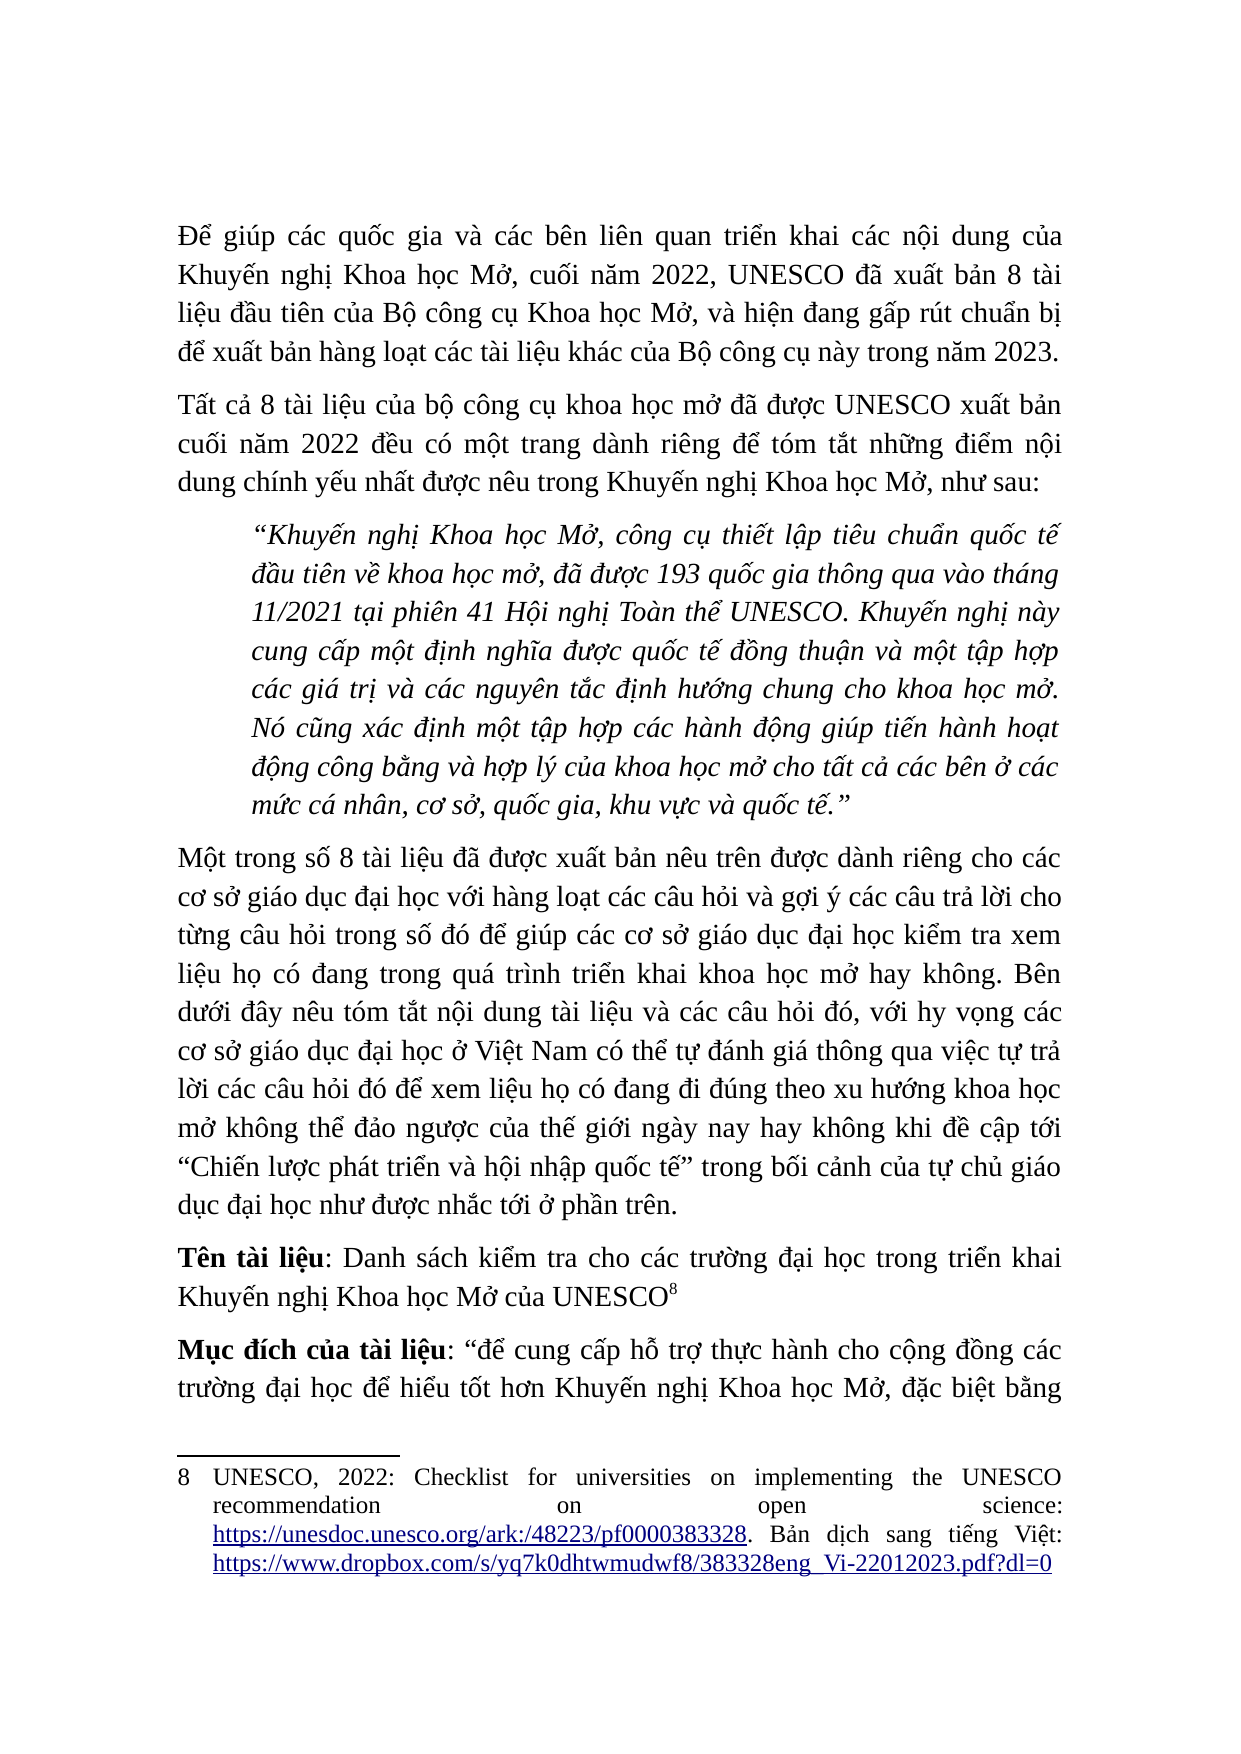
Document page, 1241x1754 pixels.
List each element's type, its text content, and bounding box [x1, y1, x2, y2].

text “Khuyến nghị Khoa học Mở, công cụ thiết lập tiêu chuẩn quốc tế đầu tiên về khoa học mở, đã được 193 quốc gia thông qua vào tháng 11/2021 tại phiên 41 Hội nghị Toàn thể UNESCO. Khuyến nghị này cung cấp một định nghĩa được quốc tế đồng thuận và một tập hợp các giá trị và các nguyên tắc định hướng chung cho khoa học mở. Nó cũng xác định một tập hợp các hành động giúp tiến hành hoạt động công bằng và hợp lý của khoa học mở cho tất cả các bên ở các mức cá nhân, cơ sở, quốc gia, khu vực và quốc tế.” [251, 517, 1063, 821]
text Tất cả 8 tài liệu của bộ công cụ khoa học mở đã được UNESCO xuất bản cuối năm 2022 đều có một trang dành riêng để tóm tắt những điểm nội dung chính yếu nhất được nêu trong Khuyến nghị Khoa học Mở, như sau: [177, 387, 1063, 498]
text Một trong số 8 tài liệu đã được xuất bản nêu trên được dành riêng cho các cơ sở giáo dục đại học với hàng loạt các câu hỏi và gợi ý các câu trả lời cho từng câu hỏi trong số đó để giúp các cơ sở giáo dục đại học kiểm tra xem liệu họ có đang trong quá trình triển khai khoa học mở hay không. Bên dưới đây nêu tóm tắt nội dung tài liệu và các câu hỏi đó, với hy vọng các cơ sở giáo dục đại học ở Việt Nam có thể tự đánh giá thông qua việc tự trả lời các câu hỏi đó để xem liệu họ có đang đi đúng theo xu hướng khoa học mở không thể đảo ngược của thế giới ngày nay hay không khi đề cập tới “Chiến lược phát triển và hội nhập quốc tế” trong bối cảnh của tự chủ giáo dục đại học như được nhắc tới ở phần trên. [177, 840, 1063, 1221]
text Để giúp các quốc gia và các bên liên quan triển khai các nội dung của Khuyến nghị Khoa học Mở, cuối năm 2022, UNESCO đã xuất bản 8 tài liệu đầu tiên của Bộ công cụ Khoa học Mở, và hiện đang gấp rút chuẩn bị để xuất bản hàng loạt các tài liệu khác của Bộ công cụ này trong năm 2023. [177, 218, 1063, 368]
text Tên tài liệu: Danh sách kiểm tra cho các trường đại học trong triển khai Khuyến nghị Khoa học Mở của UNESCO [177, 1240, 1063, 1312]
text UNESCO, 2022: Checklist for universities on implementing the UNESCO recommendation on open science: https://unesdoc.unesco.org/ark:/48223/pf0000383328. Bản dịch sang tiếng Việt: https://www.dropbox.com/s/yq7k0dhtwmudwf8/383328eng_Vi-22012023.pdf?dl=0 [177, 1462, 1063, 1577]
text Mục đích của tài liệu: “để cung cấp hỗ trợ thực hành cho cộng đồng các trường đại học để hiểu tốt hơn Khuyến nghị Khoa học Mở, đặc biệt bằng [177, 1332, 1063, 1404]
